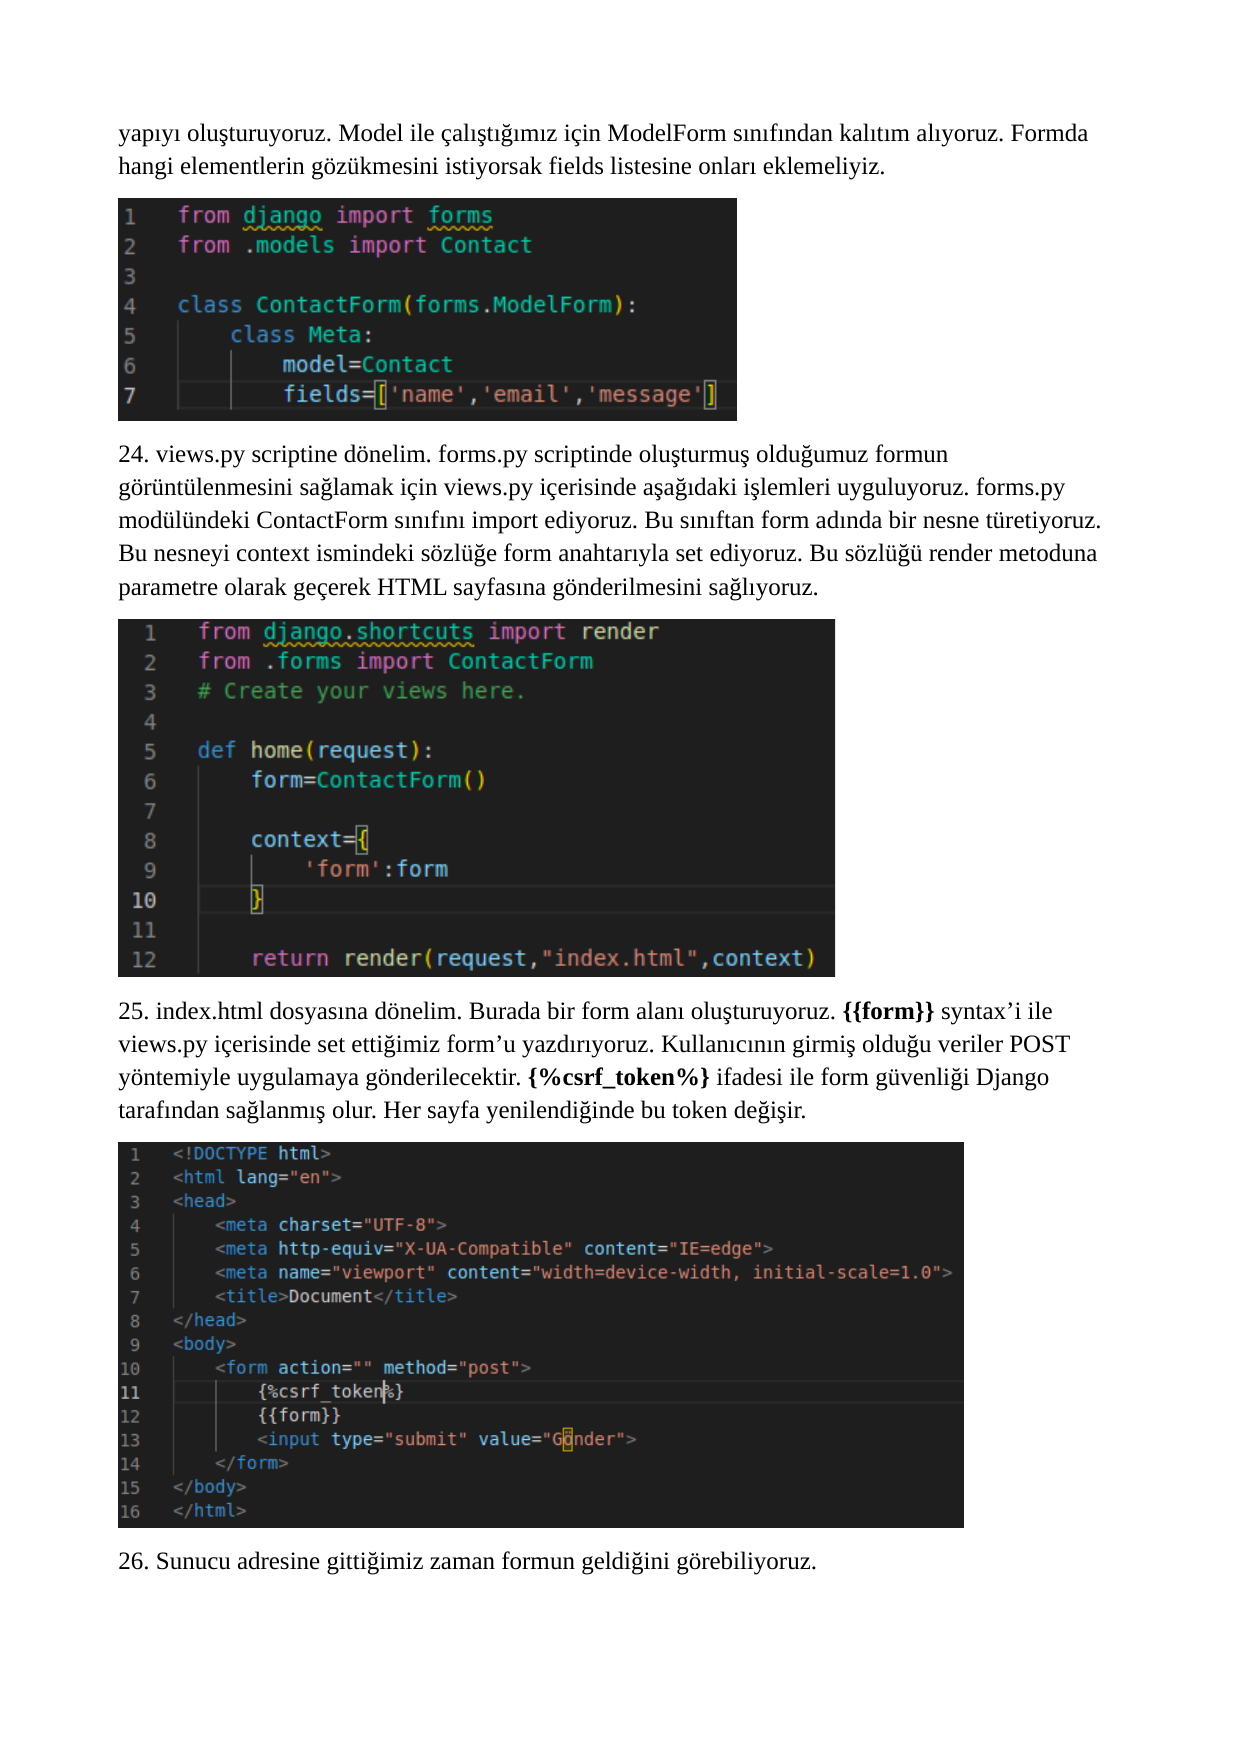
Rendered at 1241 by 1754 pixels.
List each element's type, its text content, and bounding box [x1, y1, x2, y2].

text 26. Sunucu adresine gittiğimiz zaman formun geldiğini görebiliyoruz. [118, 1546, 1122, 1575]
text 24. views.py scriptine dönelim. forms.py scriptinde oluşturmuş olduğumuz formun görüntülenmesini sağlamak için views.py içerisinde aşağıdaki işlemleri uyguluyoruz. forms.py modülündeki ContactForm sınıfını import ediyoruz. Bu sınıftan form adında bir nesne türetiyoruz. Bu nesneyi context ismindeki sözlüğe form anahtarıyla set ediyoruz. Bu sözlüğü render metoduna parametre olarak geçerek HTML sayfasına gönderilmesini sağlıyoruz. [118, 439, 1122, 600]
picture [118, 1142, 964, 1528]
text yapıyı oluşturuyoruz. Model ile çalıştığımız için ModelForm sınıfından kalıtım alıyoruz. Formda hangi elementlerin gözükmesini istiyorsak fields listesine onları eklemeliyiz. [118, 118, 1122, 180]
picture [118, 198, 737, 421]
text 25. index.html dosyasına dönelim. Burada bir form alanı oluşturuyoruz. {{form}} syntax’i ile views.py içerisinde set ettiğimiz form’u yazdırıyoruz. Kullanıcının girmiş olduğu veriler POST yöntemiyle uygulamaya gönderilecektir. {%csrf_token%} ifadesi ile form güvenliği Django tarafından sağlanmış olur. Her sayfa yenilendiğinde bu token değişir. [118, 996, 1122, 1124]
picture [118, 619, 836, 977]
